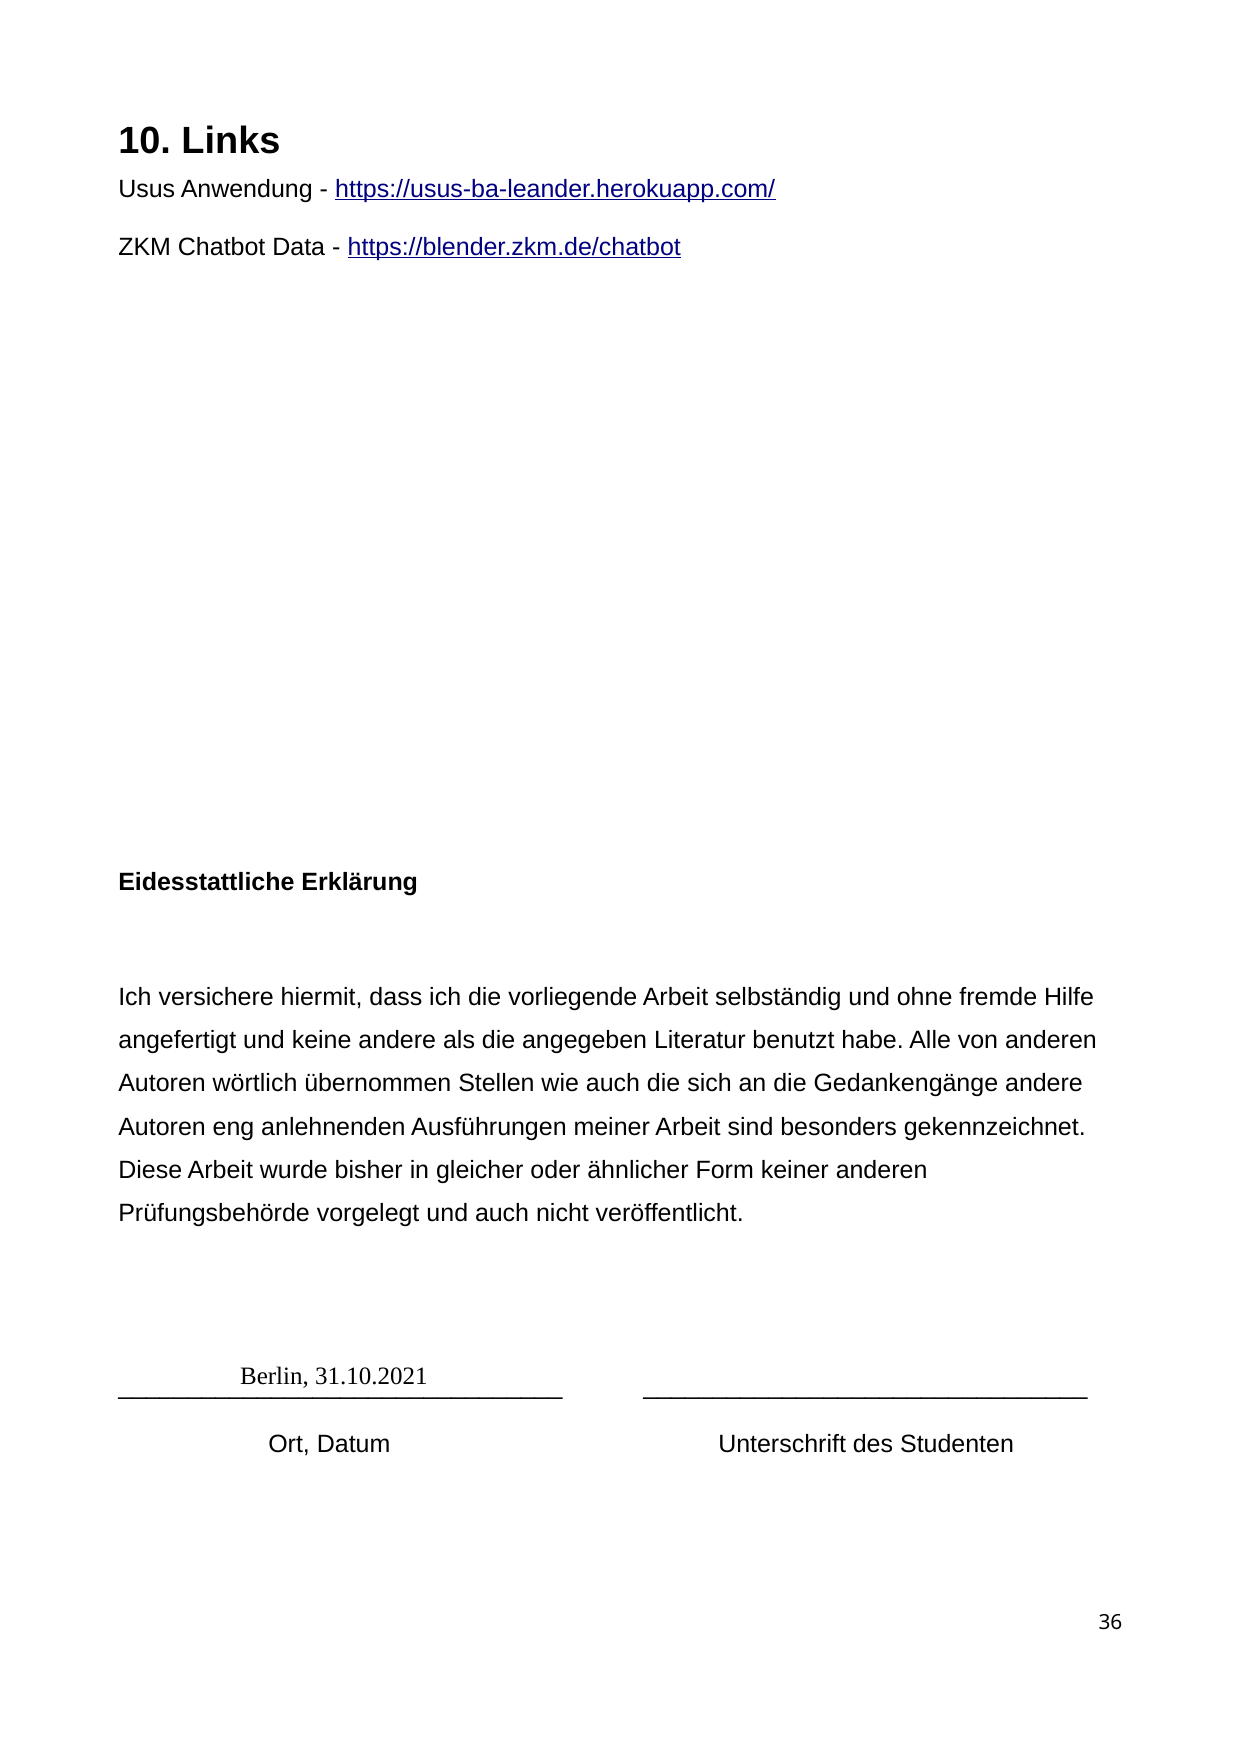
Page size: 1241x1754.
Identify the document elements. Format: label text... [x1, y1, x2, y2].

subtitle 10. Links [118, 118, 1122, 162]
text Usus Anwendung - https://usus-ba-leander.herokuapp.com/ [118, 174, 1122, 203]
text ZKM Chatbot Data - https://blender.zkm.de/chatbot [118, 232, 1122, 261]
text ________________________________ ________________________________ [118, 1371, 1122, 1400]
text Ich versichere hiermit, dass ich die vorliegende Arbeit selbständig und ohne fremde Hilfe angefertigt und keine andere als die angegeben Literatur benutzt habe. Alle von anderen Autoren wörtlich übernommen Stellen wie auch die sich an die Gedankengänge andere Autoren eng anlehnenden Ausführungen meiner Arbeit sind besonders gekennzeichnet. Diese Arbeit wurde bisher in gleicher oder ähnlicher Form keiner anderen Prüfungsbehörde vorgelegt und auch nicht veröffentlicht. [118, 982, 1122, 1227]
text Eidesstattliche Erklärung [118, 867, 1122, 896]
text Ort, Datum Unterschrift des Studenten [118, 1429, 1122, 1457]
